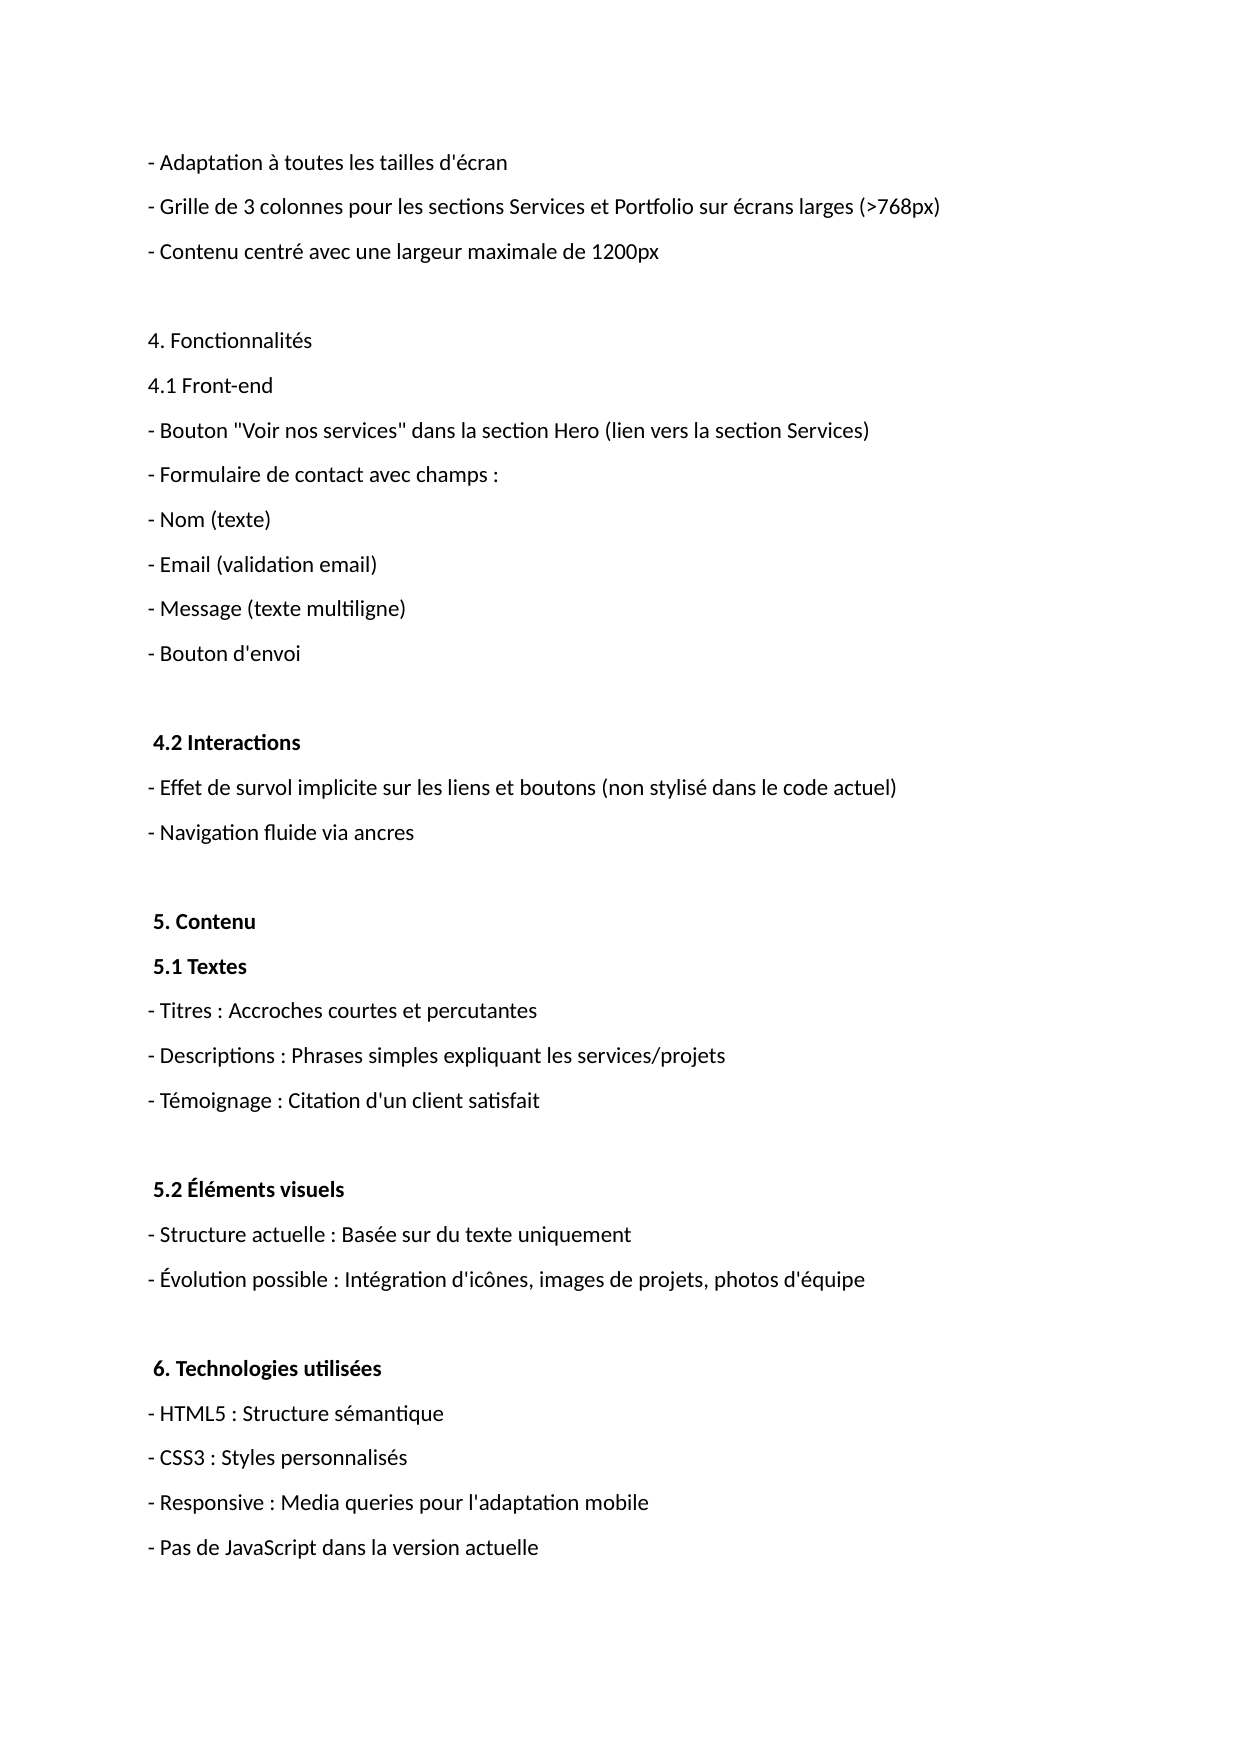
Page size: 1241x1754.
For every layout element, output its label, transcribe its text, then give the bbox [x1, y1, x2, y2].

text - Structure actuelle : Basée sur du texte uniquement [148, 1220, 1093, 1248]
text - Pas de JavaScript dans la version actuelle [148, 1533, 1093, 1561]
text - Grille de 3 colonnes pour les sections Services et Portfolio sur écrans larges (>768px) [148, 192, 1093, 220]
text 6. Technologies utilisées [148, 1354, 1093, 1382]
text - Nom (texte) [148, 505, 1093, 533]
text - Navigation fluide via ancres [148, 818, 1093, 846]
text - Titres : Accroches courtes et percutantes [148, 997, 1093, 1025]
text - HTML5 : Structure sémantique [148, 1399, 1093, 1427]
text - Descriptions : Phrases simples expliquant les services/projets [148, 1041, 1093, 1069]
text - Évolution possible : Intégration d'icônes, images de projets, photos d'équipe [148, 1265, 1093, 1293]
text - CSS3 : Styles personnalisés [148, 1443, 1093, 1472]
text - Responsive : Media queries pour l'adaptation mobile [148, 1488, 1093, 1516]
text 5. Contenu [148, 907, 1093, 935]
text 4.1 Front-end [148, 371, 1093, 399]
text 4.2 Interactions [148, 728, 1093, 757]
text - Témoignage : Citation d'un client satisfait [148, 1086, 1093, 1114]
text 4. Fonctionnalités [148, 326, 1093, 354]
text 5.2 Éléments visuels [148, 1175, 1093, 1203]
text - Email (validation email) [148, 550, 1093, 578]
text - Formulaire de contact avec champs : [148, 460, 1093, 488]
text - Bouton d'envoi [148, 639, 1093, 667]
text - Contenu centré avec une largeur maximale de 1200px [148, 237, 1093, 265]
text - Message (texte multiligne) [148, 594, 1093, 622]
text 5.1 Textes [148, 952, 1093, 980]
text - Effet de survol implicite sur les liens et boutons (non stylisé dans le code actuel) [148, 773, 1093, 801]
text - Adaptation à toutes les tailles d'écran [148, 148, 1093, 176]
text - Bouton "Voir nos services" dans la section Hero (lien vers la section Services) [148, 416, 1093, 444]
